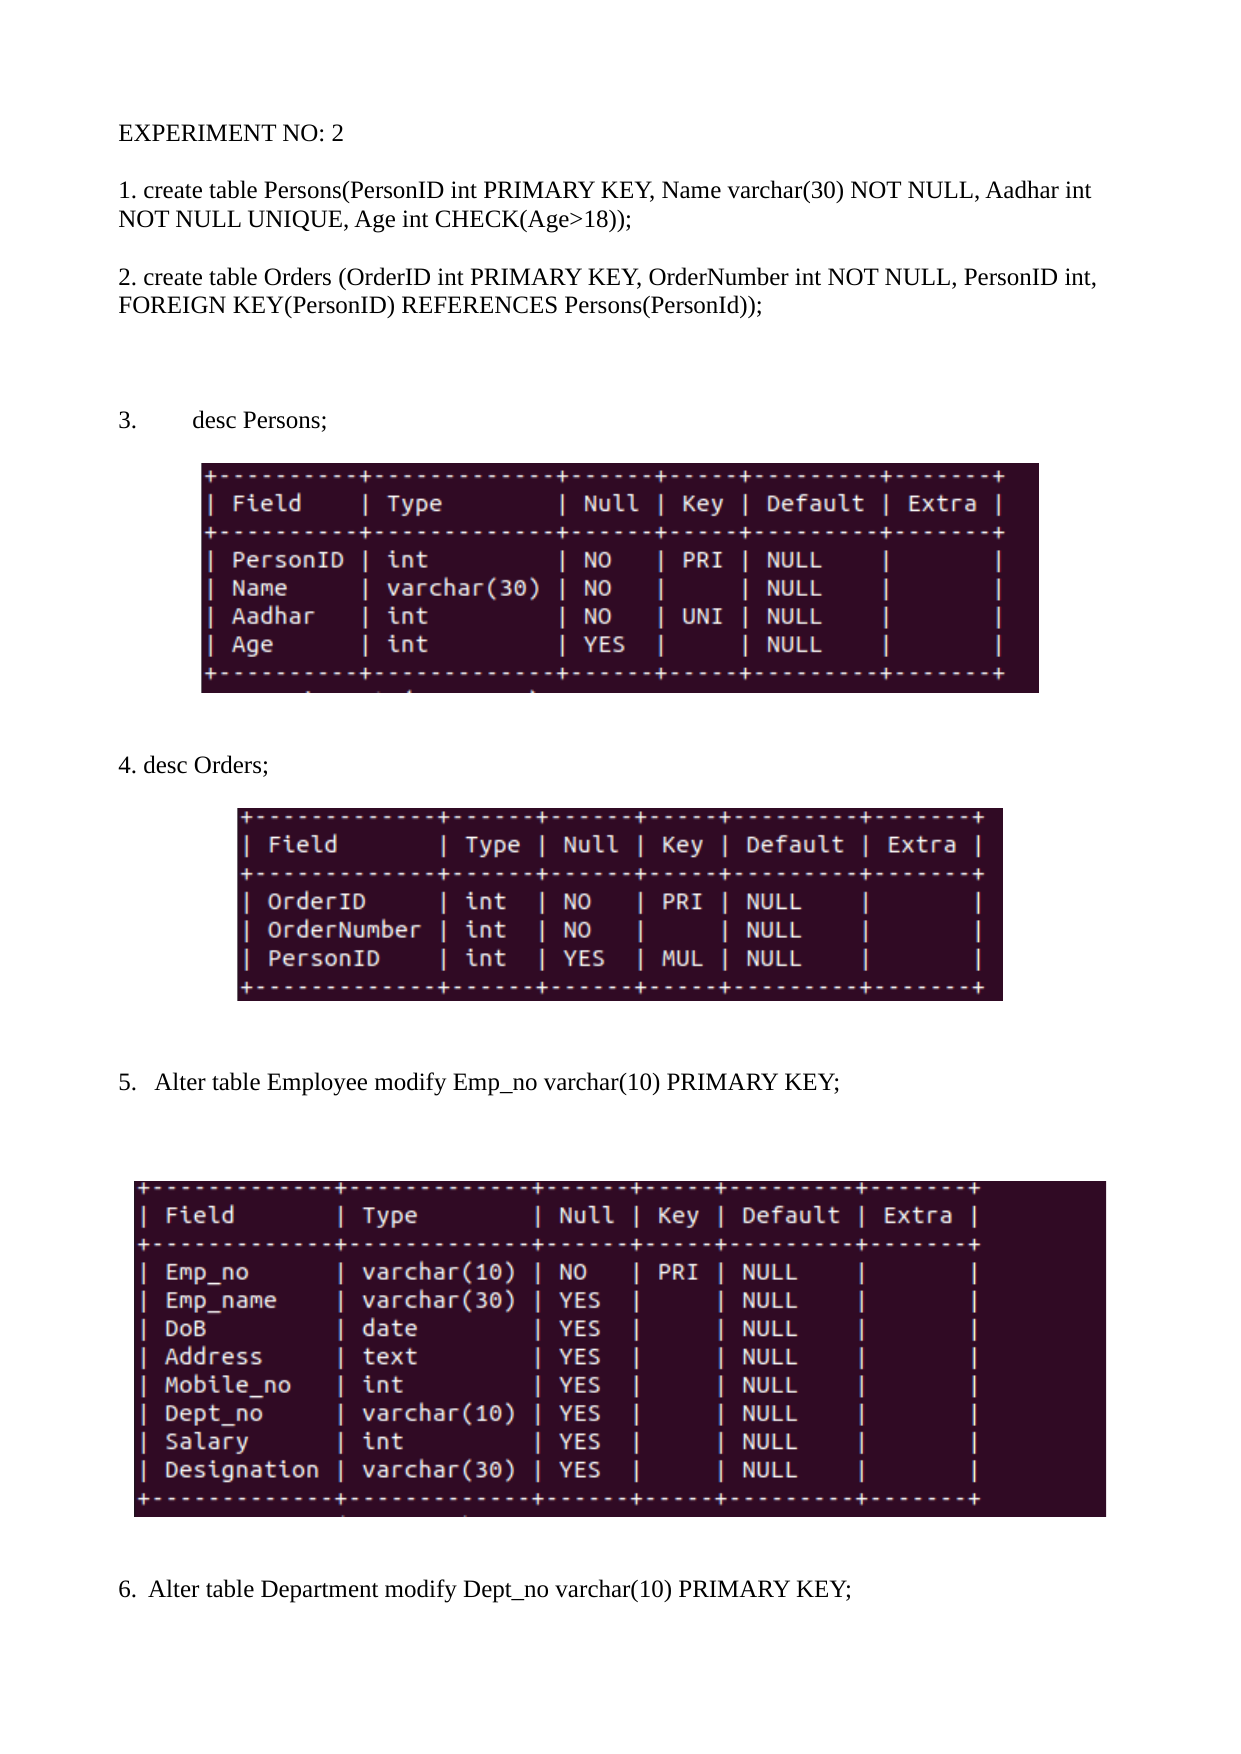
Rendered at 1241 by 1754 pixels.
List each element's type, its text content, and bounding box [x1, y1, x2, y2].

text 4. desc Orders; [118, 750, 1122, 779]
picture [237, 808, 1003, 1001]
text EXPERIMENT NO: 2 [118, 118, 1122, 147]
picture [201, 463, 1039, 693]
text 3. desc Persons; [118, 406, 1122, 434]
picture [134, 1181, 1107, 1517]
text 1. create table Persons(PersonID int PRIMARY KEY, Name varchar(30) NOT NULL, Aadhar int NOT NULL UNIQUE, Age int CHECK(Age>18)); [118, 176, 1122, 233]
text 6. Alter table Department modify Dept_no varchar(10) PRIMARY KEY; [118, 1574, 1122, 1602]
text 5. Alter table Employee modify Emp_no varchar(10) PRIMARY KEY; [118, 1067, 1122, 1095]
text 2. create table Orders (OrderID int PRIMARY KEY, OrderNumber int NOT NULL, PersonID int, FOREIGN KEY(PersonID) REFERENCES Persons(PersonId)); [118, 262, 1122, 319]
